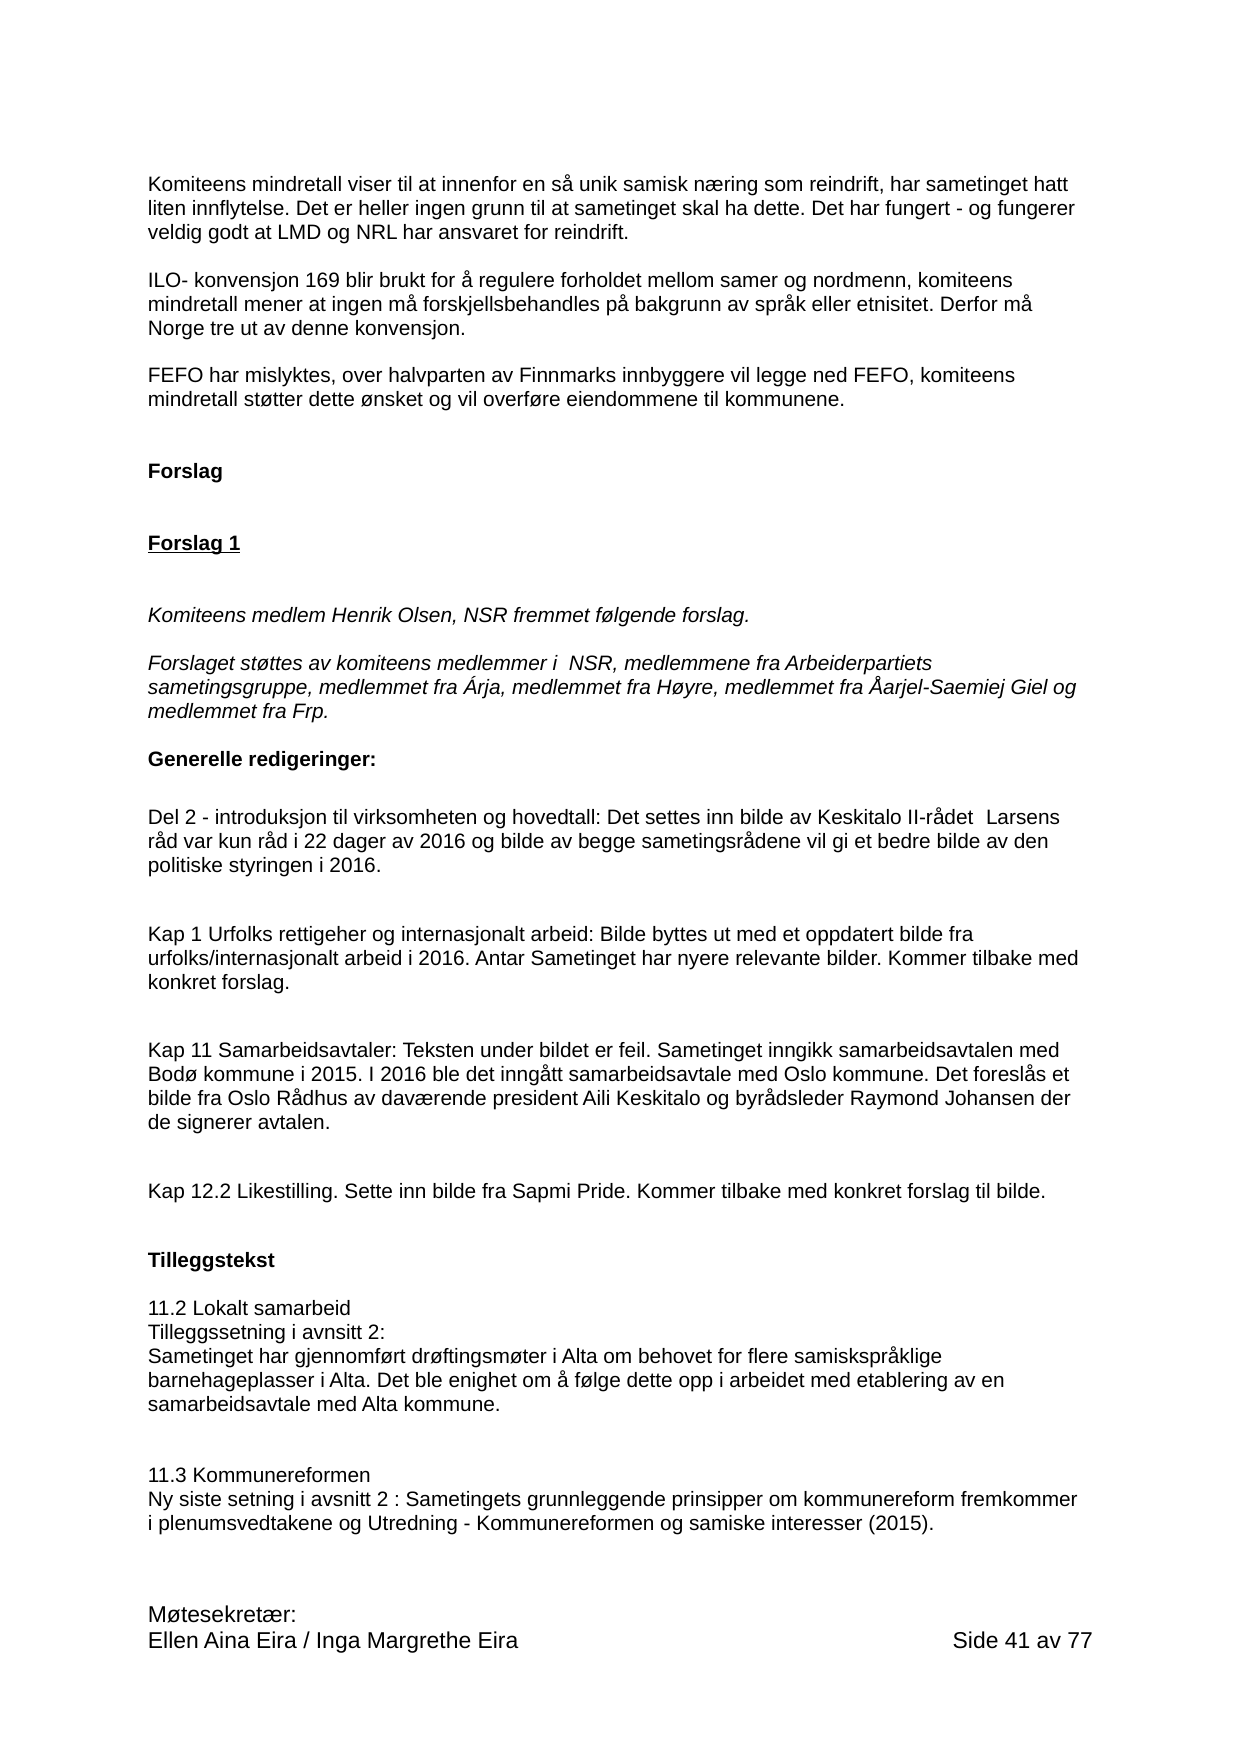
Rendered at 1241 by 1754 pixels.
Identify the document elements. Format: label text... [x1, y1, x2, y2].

table_header Komiteens mindretall viser til at innenfor en så unik samisk næring som reindrift, har sametinget hatt liten innflytelse. Det er heller ingen grunn til at sametinget skal ha dette. Det har fungert - og fungerer veldig godt at LMD og NRL har ansvaret for reindrift. ILO- konvensjon 169 blir brukt for å regulere forholdet mellom samer og nordmenn, komiteens mindretall mener at ingen må forskjellsbehandles på bakgrunn av språk eller etnisitet. Derfor må Norge tre ut av denne konvensjon. FEFO har mislyktes, over halvparten av Finnmarks innbyggere vil legge ned FEFO, komiteens mindretall støtter dette ønsket og vil overføre eiendommene til kommunene. Forslag Forslag 1 Komiteens medlem Henrik Olsen, NSR fremmet følgende forslag. Forslaget støttes av komiteens medlemmer i NSR, medlemmene fra Arbeiderpartiets sametingsgruppe, medlemmet fra Árja, medlemmet fra Høyre, medlemmet fra Åarjel-Saemiej Giel og medlemmet fra Frp. Generelle redigeringer: Del 2 - introduksjon til virksomheten og hovedtall: Det settes inn bilde av Keskitalo II-rådet Larsens råd var kun råd i 22 dager av 2016 og bilde av begge sametingsrådene vil gi et bedre bilde av den politiske styringen i 2016. Kap 1 Urfolks rettigeher og internasjonalt arbeid: Bilde byttes ut med et oppdatert bilde fra urfolks/internasjonalt arbeid i 2016. Antar Sametinget har nyere relevante bilder. Kommer tilbake med konkret forslag. Kap 11 Samarbeidsavtaler: Teksten under bildet er feil. Sametinget inngikk samarbeidsavtalen med Bodø kommune i 2015. I 2016 ble det inngått samarbeidsavtale med Oslo kommune. Det foreslås et bilde fra Oslo Rådhus av daværende president Aili Keskitalo og byrådsleder Raymond Johansen der de signerer avtalen. Kap 12.2 Likestilling. Sette inn bilde fra Sapmi Pride. Kommer tilbake med konkret forslag til bilde. Tilleggstekst 11.2 Lokalt samarbeid Tilleggssetning i avnsitt 2: Sametinget har gjennomført drøftingsmøter i Alta om behovet for flere samiskspråklige barnehageplasser i Alta. Det ble enighet om å følge dette opp i arbeidet med etablering av en samarbeidsavtale med Alta kommune. 11.3 Kommunereformen Ny siste setning i avsnitt 2 : Sametingets grunnleggende prinsipper om kommunereform fremkommer i plenumsvedtakene og Utredning - Kommunereformen og samiske interesser (2015). [136, 148, 1104, 1583]
